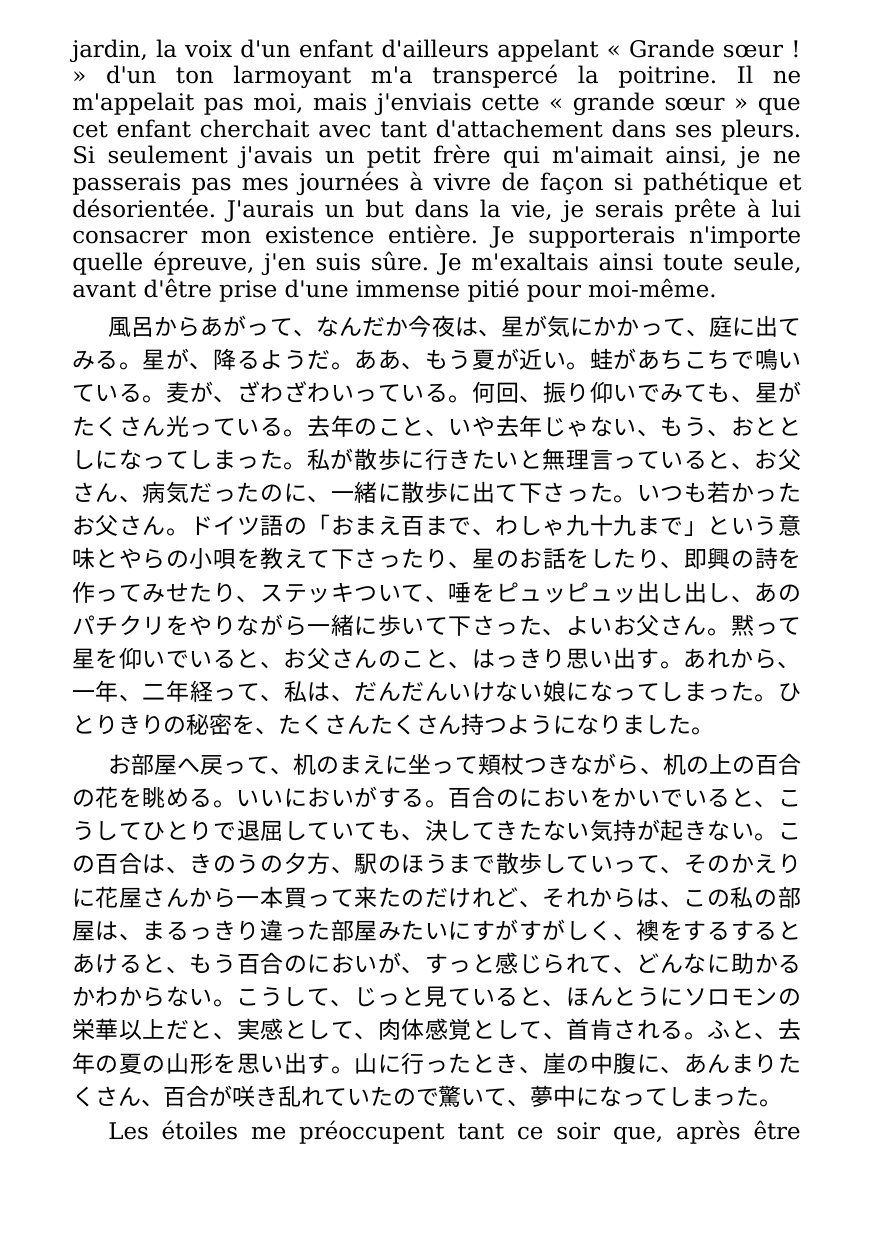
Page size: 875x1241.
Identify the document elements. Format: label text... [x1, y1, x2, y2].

text jardin, la voix d'un enfant d'ailleurs appelant « Grande sœur ! » d'un ton larmoyant m'a transpercé la poitrine. Il ne m'appelait pas moi, mais j'enviais cette « grande sœur » que cet enfant cherchait avec tant d'attachement dans ses pleurs. Si seulement j'avais un petit frère qui m'aimait ainsi, je ne passerais pas mes journées à vivre de façon si pathétique et désorientée. J'aurais un but dans la vie, je serais prête à lui consacrer mon existence entière. Je supporterais n'importe quelle épreuve, j'en suis sûre. Je m'exaltais ainsi toute seule, avant d'être prise d'une immense pitié pour moi-même. [72, 36, 802, 303]
text Les étoiles me préoccupent tant ce soir que, après être [72, 1118, 802, 1145]
text お部屋へ戻って、机のまえに坐って頬杖つきながら、机の上の百合の花を眺める。いいにおいがする。百合のにおいをかいでいると、こうしてひとりで退屈していても、決してきたない気持が起きない。この百合は、きのうの夕方、駅のほうまで散歩していって、そのかえりに花屋さんから一本買って来たのだけれど、それからは、この私の部屋は、まるっきり違った部屋みたいにすがすがしく、襖をするするとあけると、もう百合のにおいが、すっと感じられて、どんなに助かるかわからない。こうして、じっと見ていると、ほんとうにソロモンの栄華以上だと、実感として、肉体感覚として、首肯される。ふと、去年の夏の山形を思い出す。山に行ったとき、崖の中腹に、あんまりたくさん、百合が咲き乱れていたので驚いて、夢中になってしまった。 [72, 747, 802, 1112]
text 風呂からあがって、なんだか今夜は、星が気にかかって、庭に出てみる。星が、降るようだ。ああ、もう夏が近い。蛙があちこちで鳴いている。麦が、ざわざわいっている。何回、振り仰いでみても、星がたくさん光っている。去年のこと、いや去年じゃない、もう、おととしになってしまった。私が散歩に行きたいと無理言っていると、お父さん、病気だったのに、一緒に散歩に出て下さった。いつも若かったお父さん。ドイツ語の「おまえ百まで、わしゃ九十九まで」という意味とやらの小唄を教えて下さったり、星のお話をしたり、即興の詩を作ってみせたり、ステッキついて、唾をピュッピュッ出し出し、あのパチクリをやりながら一緒に歩いて下さった、よいお父さん。黙って星を仰いでいると、お父さんのこと、はっきり思い出す。あれから、一年、二年経って、私は、だんだんいけない娘になってしまった。ひとりきりの秘密を、たくさんたくさん持つようになりました。 [72, 309, 802, 741]
